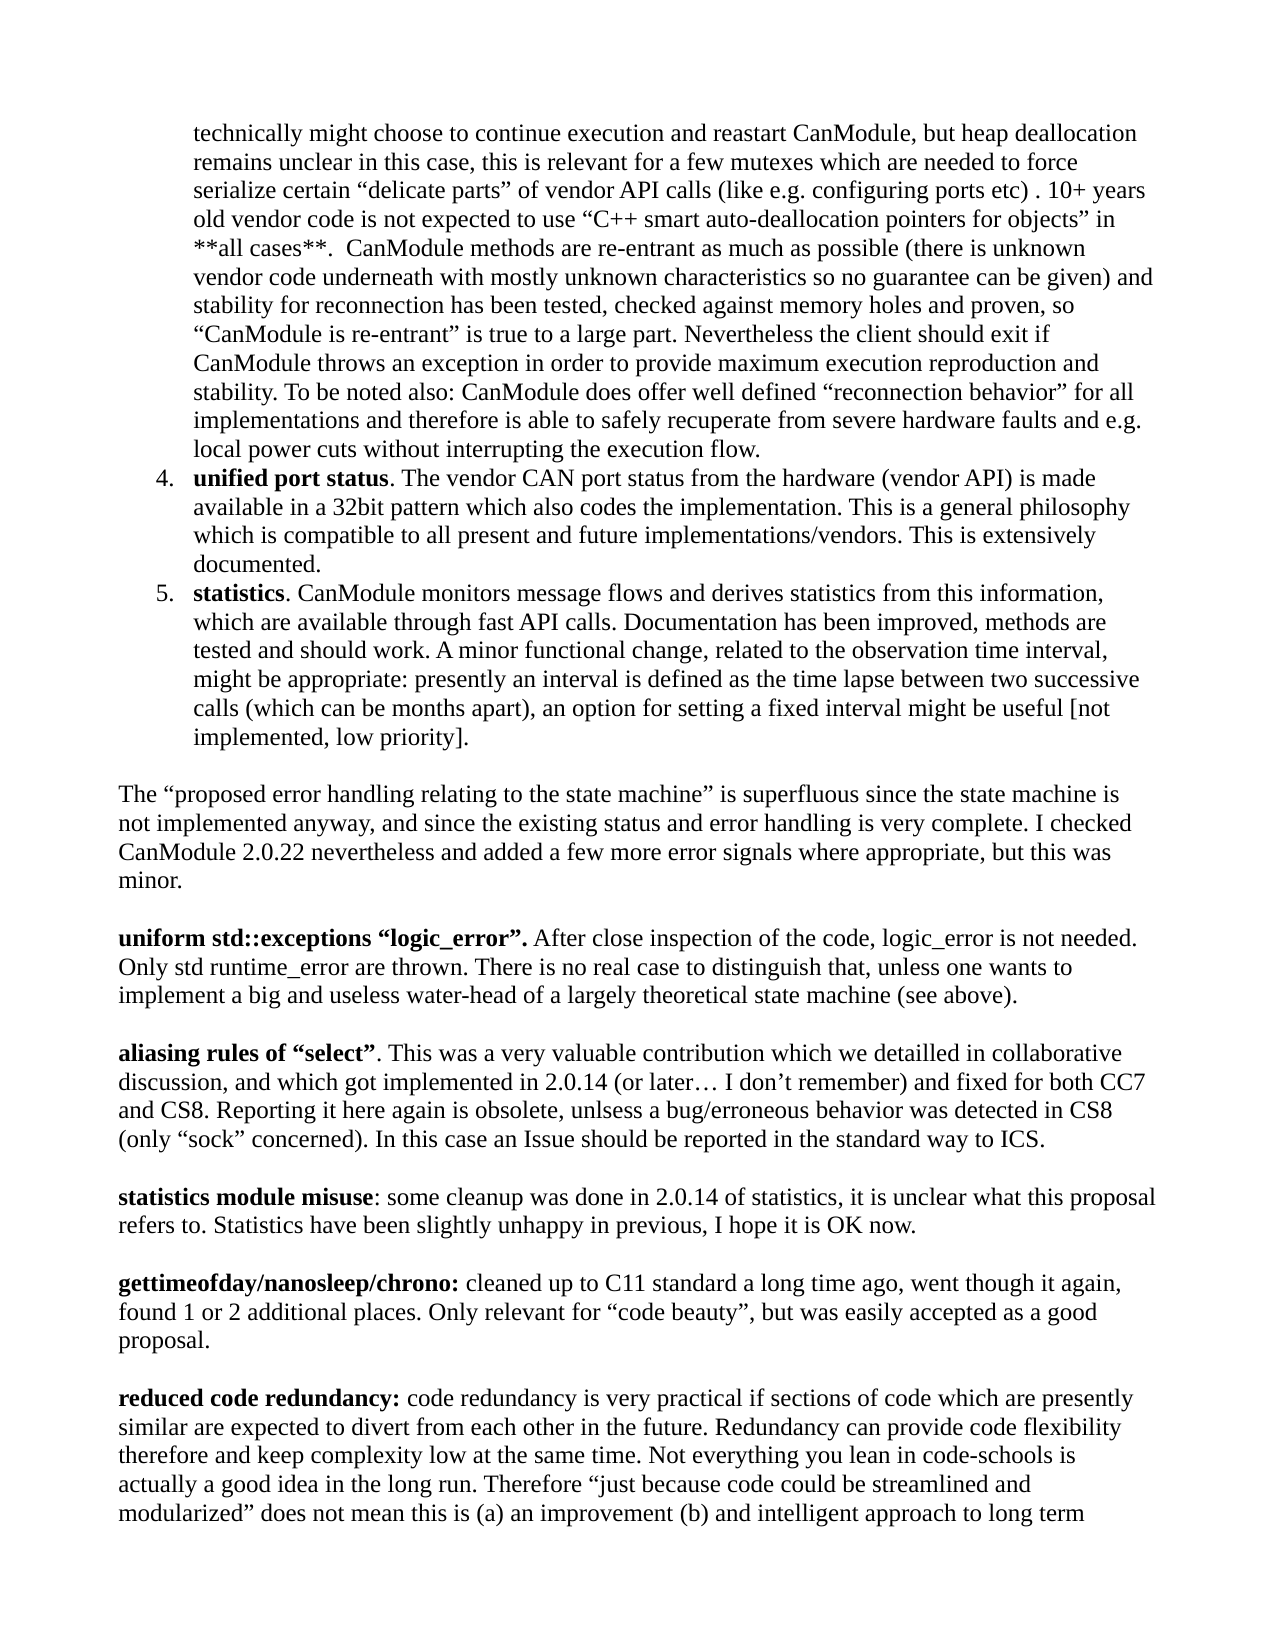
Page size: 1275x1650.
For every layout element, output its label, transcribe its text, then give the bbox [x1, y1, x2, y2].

list unified port status. The vendor CAN port status from the hardware (vendor API) is made available in a 32bit pattern which also codes the implementation. This is a general philosophy which is compatible to all present and future implementations/vendors. This is extensively documented. [156, 463, 1157, 578]
text reduced code redundancy: code redundancy is very practical if sections of code which are presently similar are expected to divert from each other in the future. Redundancy can provide code flexibility therefore and keep complexity low at the same time. Not everything you lean in code-schools is actually a good idea in the long run. Therefore “just because code could be streamlined and modularized” does not mean this is (a) an improvement (b) and intelligent approach to long term [118, 1383, 1157, 1527]
text uniform std::exceptions “logic_error”. After close inspection of the code, logic_error is not needed. Only std runtime_error are thrown. There is no real case to distinguish that, unless one wants to implement a big and useless water-head of a largely theoretical state machine (see above). [118, 923, 1157, 1009]
text The “proposed error handling relating to the state machine” is superfluous since the state machine is not implemented anyway, and since the existing status and error handling is very complete. I checked CanModule 2.0.22 nevertheless and added a few more error signals where appropriate, but this was minor. [118, 779, 1157, 894]
list statistics. CanModule monitors message flows and derives statistics from this information, which are available through fast API calls. Documentation has been improved, methods are tested and should work. A minor functional change, related to the observation time interval, might be appropriate: presently an interval is defined as the time lapse between two successive calls (which can be months apart), an option for setting a fixed interval might be useful [not implemented, low priority]. [156, 578, 1157, 751]
list technically might choose to continue execution and reastart CanModule, but heap deallocation remains unclear in this case, this is relevant for a few mutexes which are needed to force serialize certain “delicate parts” of vendor API calls (like e.g. configuring ports etc) . 10+ years old vendor code is not expected to use “C++ smart auto-deallocation pointers for objects” in **all cases**. CanModule methods are re-entrant as much as possible (there is unknown vendor code underneath with mostly unknown characteristics so no guarantee can be given) and stability for reconnection has been tested, checked against memory holes and proven, so “CanModule is re-entrant” is true to a large part. Nevertheless the client should exit if CanModule throws an exception in order to provide maximum execution reproduction and stability. To be noted also: CanModule does offer well defined “reconnection behavior” for all implementations and therefore is able to safely recuperate from severe hardware faults and e.g. local power cuts without interrupting the execution flow. [156, 118, 1157, 463]
text aliasing rules of “select”. This was a very valuable contribution which we detailled in collaborative discussion, and which got implemented in 2.0.14 (or later… I don’t remember) and fixed for both CC7 and CS8. Reporting it here again is obsolete, unlsess a bug/erroneous behavior was detected in CS8 (only “sock” concerned). In this case an Issue should be reported in the standard way to ICS. [118, 1038, 1157, 1153]
text statistics module misuse: some cleanup was done in 2.0.14 of statistics, it is unclear what this proposal refers to. Statistics have been slightly unhappy in previous, I hope it is OK now. [118, 1182, 1157, 1239]
text gettimeofday/nanosleep/chrono: cleaned up to C11 standard a long time ago, went though it again, found 1 or 2 additional places. Only relevant for “code beauty”, but was easily accepted as a good proposal. [118, 1268, 1157, 1354]
